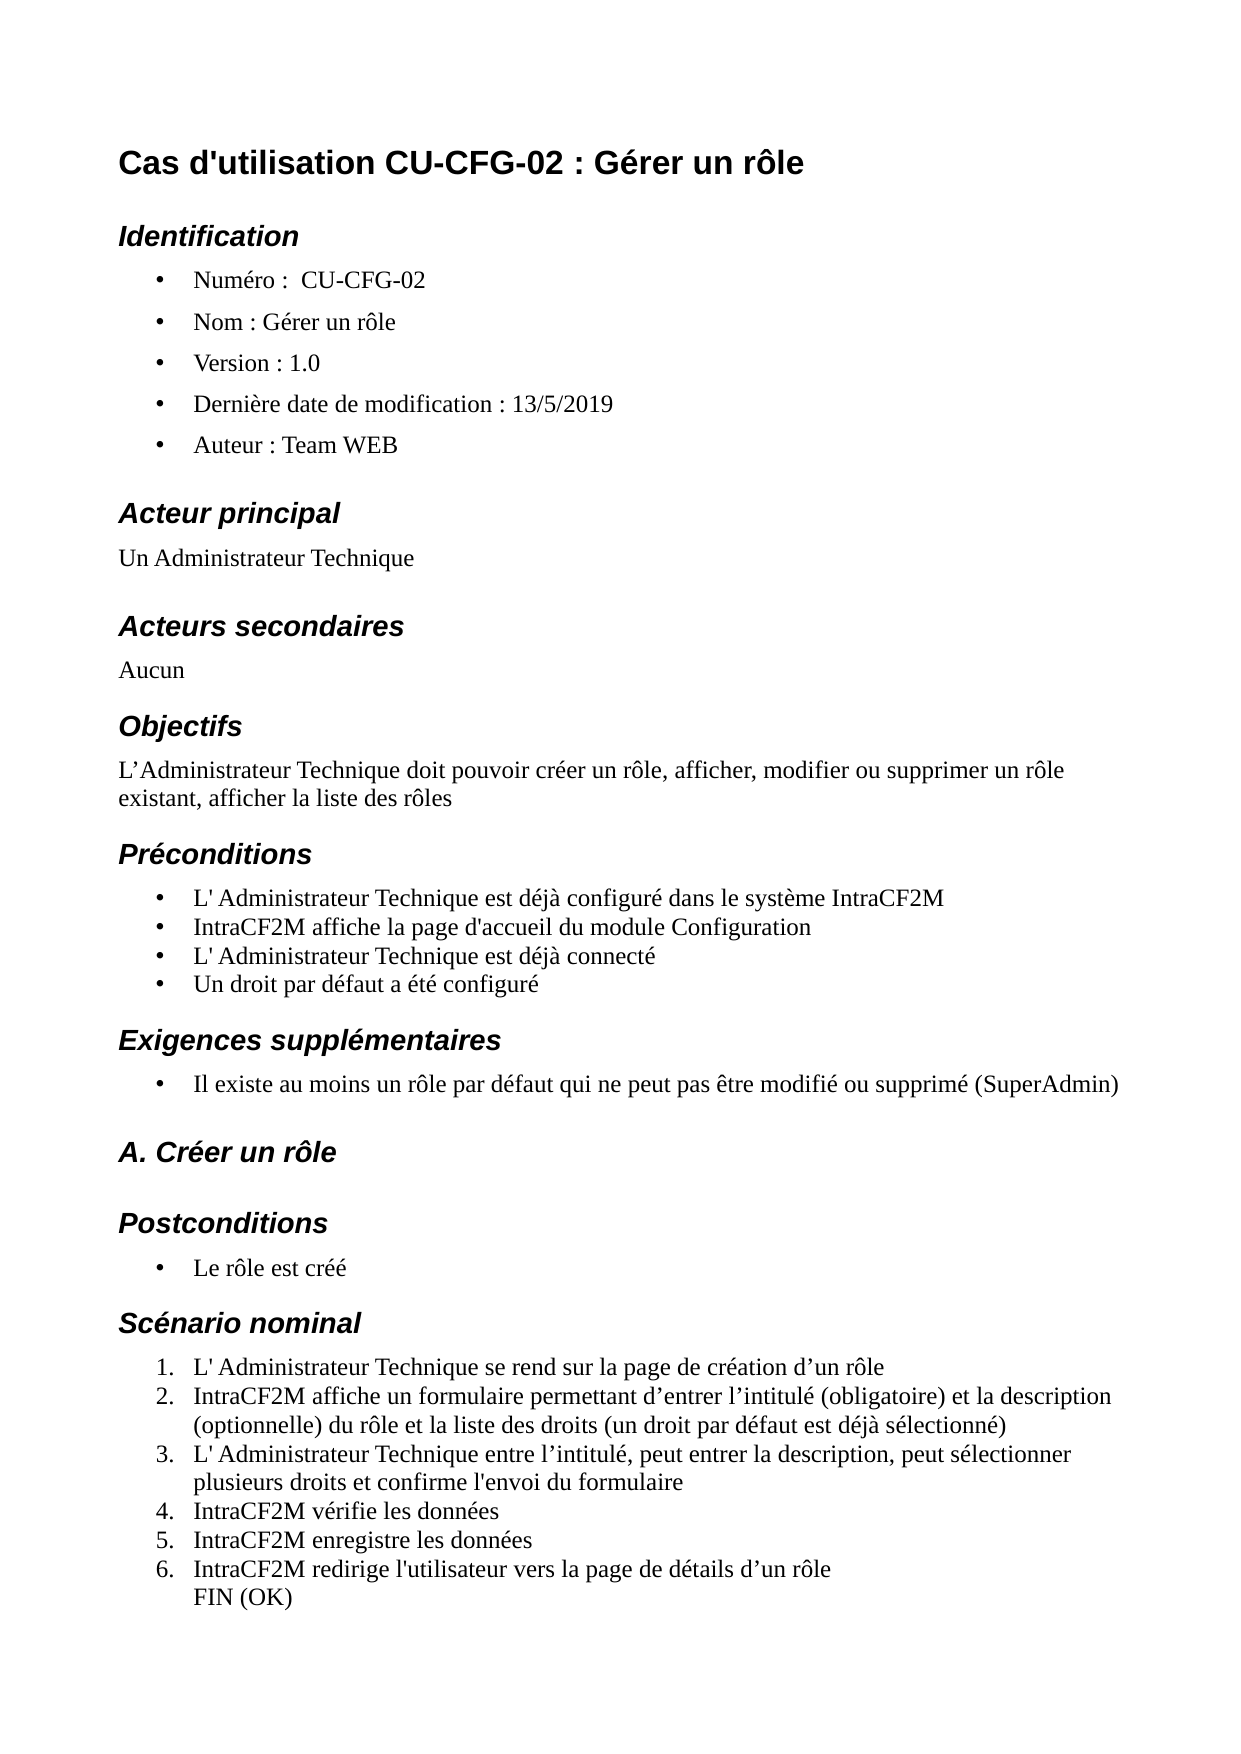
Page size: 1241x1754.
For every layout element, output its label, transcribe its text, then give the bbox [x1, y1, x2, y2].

subtitle Postconditions [118, 1207, 1122, 1240]
subtitle Scénario nominal [118, 1306, 1122, 1340]
subtitle Acteurs secondaires [118, 609, 1122, 642]
list Numéro : CU-CFG-02 [156, 265, 1122, 294]
list IntraCF2M redirige l'utilisateur vers la page de détails d’un rôle [156, 1554, 1122, 1582]
list L' Administrateur Technique se rend sur la page de création d’un rôle [156, 1352, 1122, 1381]
subtitle Objectifs [118, 709, 1122, 742]
list Auteur : Team WEB [156, 430, 1122, 459]
list Il existe au moins un rôle par défaut qui ne peut pas être modifié ou supprimé (SuperAdmin) [156, 1069, 1122, 1098]
list IntraCF2M affiche la page d'accueil du module Configuration [156, 912, 1122, 941]
list L' Administrateur Technique est déjà connecté [156, 941, 1122, 969]
list L' Administrateur Technique entre l’intitulé, peut entrer la description, peut sélectionner plusieurs droits et confirme l'envoi du formulaire [156, 1439, 1122, 1496]
text Aucun [118, 655, 1122, 684]
subtitle Préconditions [118, 837, 1122, 871]
list Dernière date de modification : 13/5/2019 [156, 389, 1122, 418]
text L’Administrateur Technique doit pouvoir créer un rôle, afficher, modifier ou supprimer un rôle existant, afficher la liste des rôles [118, 755, 1122, 812]
subtitle Identification [118, 219, 1122, 253]
subtitle Exigences supplémentaires [118, 1023, 1122, 1057]
subtitle A. Créer un rôle [118, 1136, 1122, 1169]
list Un droit par défaut a été configuré [156, 969, 1122, 998]
list IntraCF2M vérifie les données [156, 1496, 1122, 1525]
list Le rôle est créé [156, 1253, 1122, 1281]
list FIN (OK) [156, 1582, 1122, 1611]
subtitle Cas d'utilisation CU-CFG-02 : Gérer un rôle [118, 143, 1122, 182]
list Nom : Gérer un rôle [156, 307, 1122, 335]
list Version : 1.0 [156, 348, 1122, 377]
list IntraCF2M affiche un formulaire permettant d’entrer l’intitulé (obligatoire) et la description (optionnelle) du rôle et la liste des droits (un droit par défaut est déjà sélectionné) [156, 1381, 1122, 1439]
list L' Administrateur Technique est déjà configuré dans le système IntraCF2M [156, 883, 1122, 912]
list IntraCF2M enregistre les données [156, 1525, 1122, 1554]
text Un Administrateur Technique [118, 543, 1122, 571]
subtitle Acteur principal [118, 497, 1122, 530]
